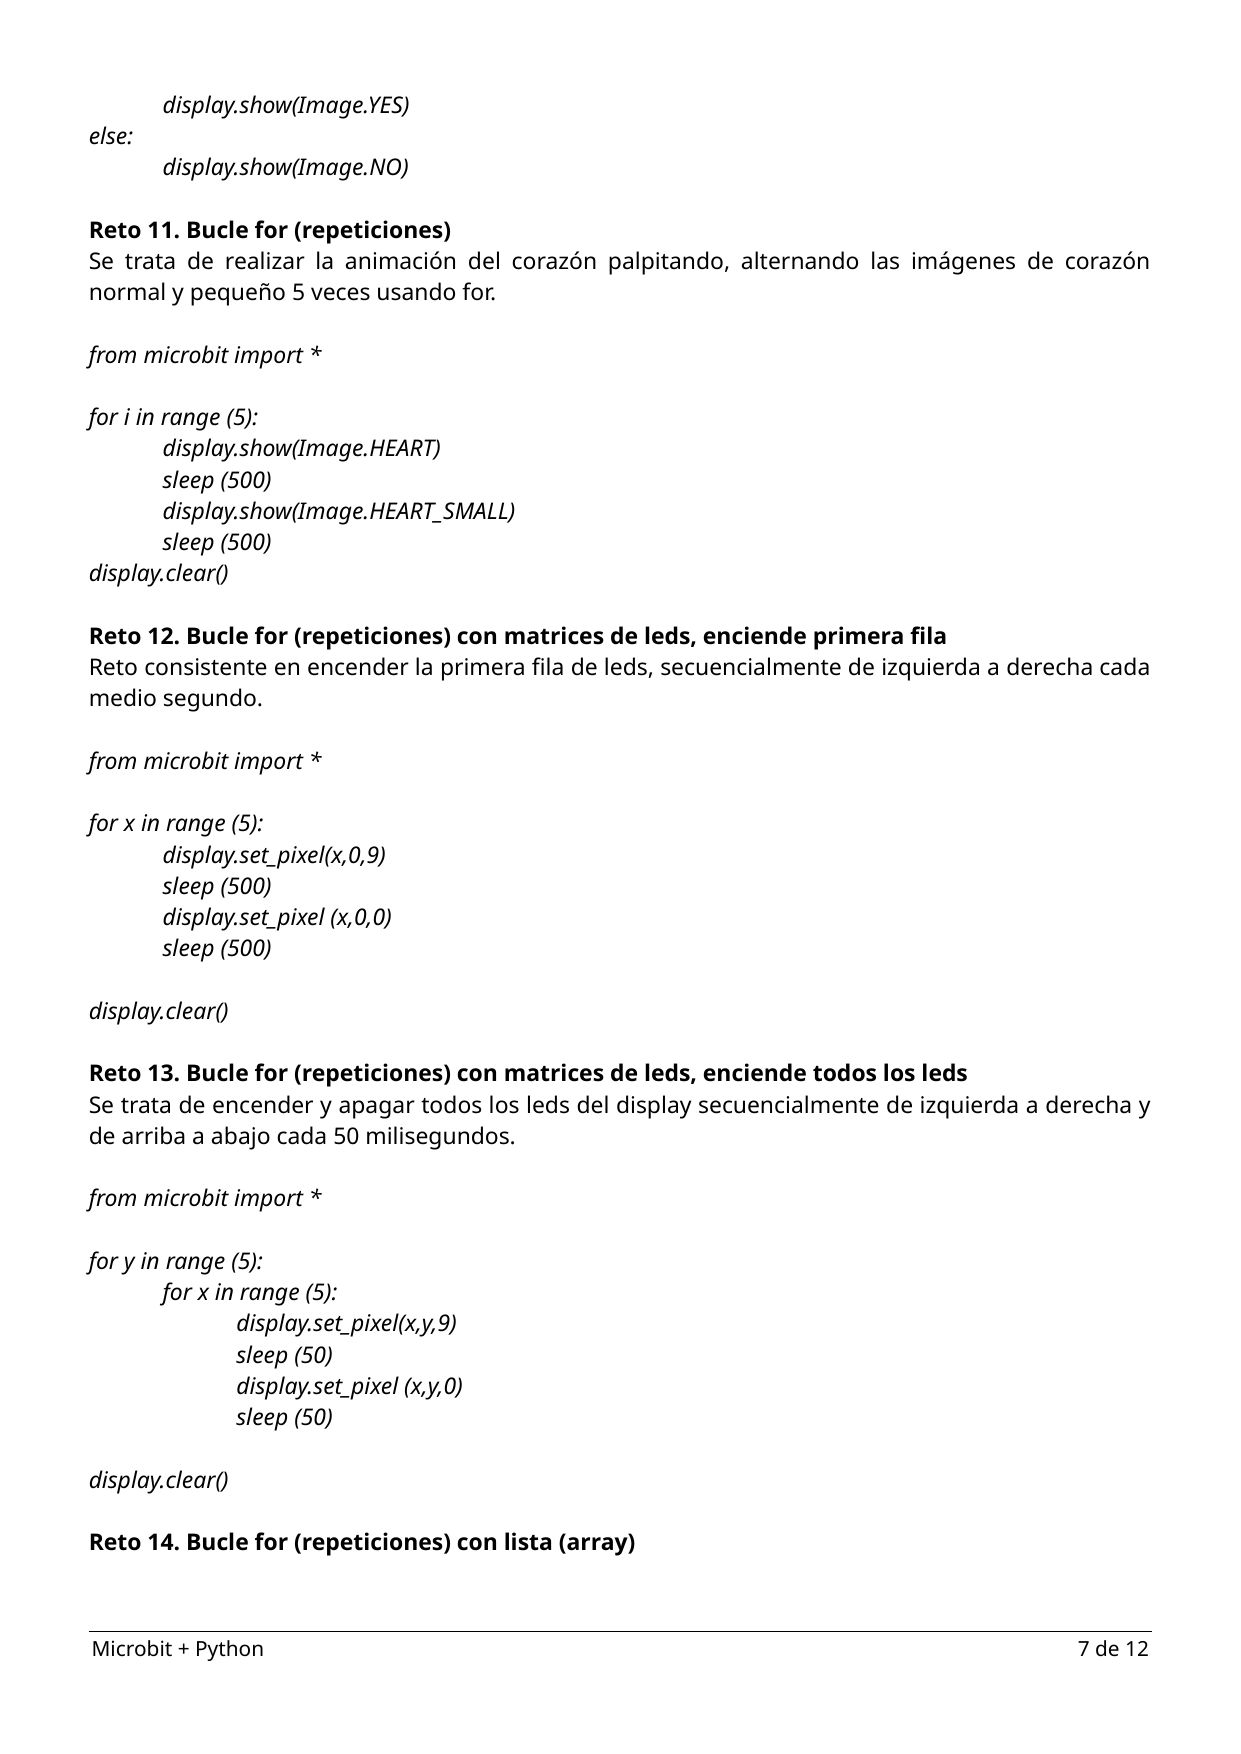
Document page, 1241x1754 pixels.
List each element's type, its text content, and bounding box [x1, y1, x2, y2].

text from microbit import * [88, 1182, 1152, 1213]
text for x in range (5): [88, 1276, 1152, 1307]
text display.set_pixel(x,y,9) [88, 1307, 1152, 1338]
text Reto 13. Bucle for (repeticiones) con matrices de leds, enciende todos los leds [88, 1057, 1152, 1088]
text display.show(Image.NO) [88, 151, 1152, 182]
text display.set_pixel (x,y,0) [88, 1370, 1152, 1401]
text for i in range (5): [88, 401, 1152, 432]
text Se trata de encender y apagar todos los leds del display secuencialmente de izquierda a derecha y de arriba a abajo cada 50 milisegundos. [88, 1088, 1152, 1151]
text Reto 12. Bucle for (repeticiones) con matrices de leds, enciende primera fila [88, 620, 1152, 651]
text Reto 11. Bucle for (repeticiones) [88, 213, 1152, 245]
text from microbit import * [88, 338, 1152, 370]
text Se trata de realizar la animación del corazón palpitando, alternando las imágenes de corazón normal y pequeño 5 veces usando for. [88, 245, 1152, 307]
text sleep (50) [88, 1401, 1152, 1432]
text display.clear() [88, 557, 1152, 588]
text for y in range (5): [88, 1245, 1152, 1276]
text display.set_pixel (x,0,0) [88, 901, 1152, 932]
text for x in range (5): [88, 807, 1152, 838]
text display.show(Image.YES) [88, 88, 1152, 120]
text display.show(Image.HEART) [88, 432, 1152, 463]
text sleep (50) [88, 1338, 1152, 1370]
text display.show(Image.HEART_SMALL) [88, 495, 1152, 526]
text Reto consistente en encender la primera fila de leds, secuencialmente de izquierda a derecha cada medio segundo. [88, 651, 1152, 713]
text display.set_pixel(x,0,9) [88, 838, 1152, 870]
text display.clear() [88, 995, 1152, 1026]
text else: [88, 120, 1152, 151]
text Reto 14. Bucle for (repeticiones) con lista (array) [88, 1526, 1152, 1557]
text from microbit import * [88, 745, 1152, 776]
text sleep (500) [88, 870, 1152, 901]
text sleep (500) [88, 526, 1152, 557]
text sleep (500) [88, 463, 1152, 495]
text sleep (500) [88, 932, 1152, 963]
text display.clear() [88, 1463, 1152, 1495]
